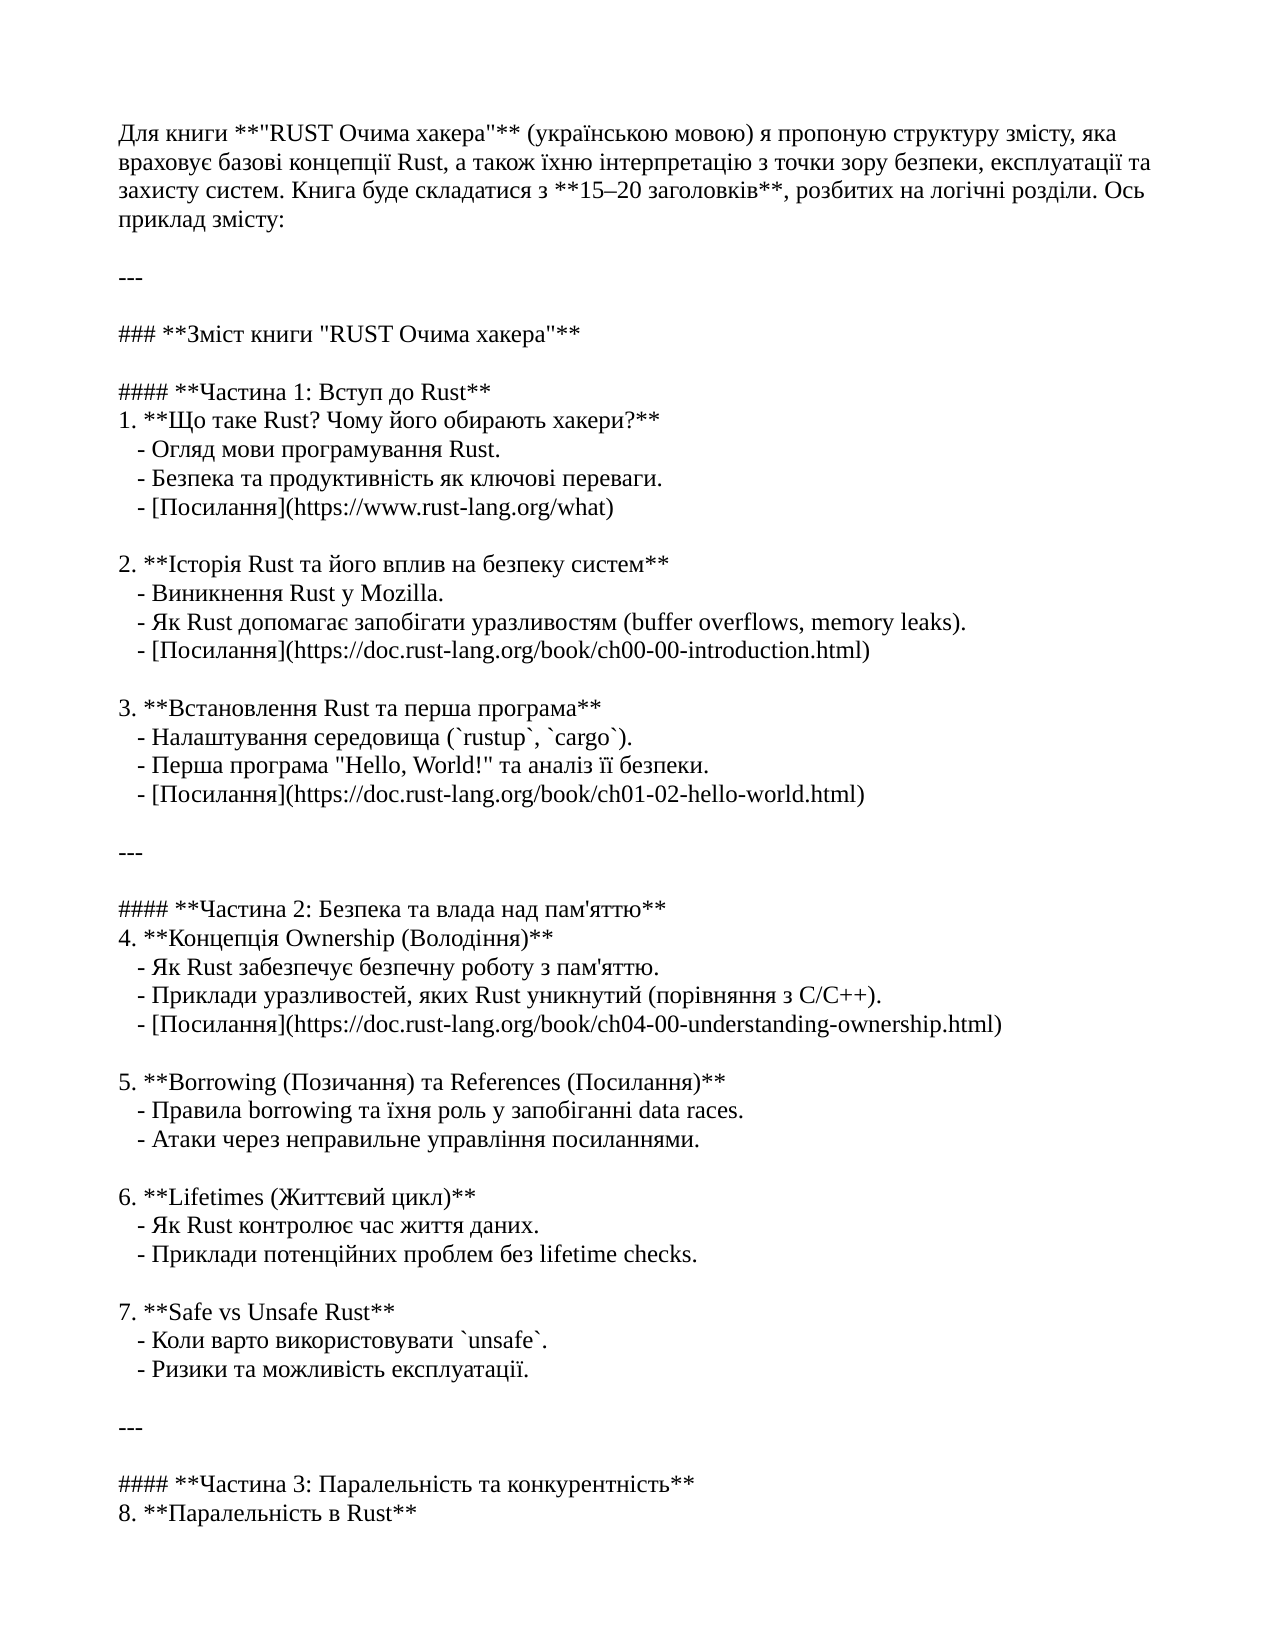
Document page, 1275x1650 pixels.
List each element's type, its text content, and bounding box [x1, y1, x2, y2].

text - [Посилання](https://doc.rust-lang.org/book/ch01-02-hello-world.html) [118, 779, 1157, 808]
text 8. **Паралельність в Rust** [118, 1498, 1157, 1527]
text #### **Частина 3: Паралельність та конкурентність** [118, 1469, 1157, 1498]
text #### **Частина 2: Безпека та влада над пам'яттю** [118, 894, 1157, 923]
text 3. **Встановлення Rust та перша програма** [118, 693, 1157, 722]
text 5. **Borrowing (Позичання) та References (Посилання)** [118, 1067, 1157, 1096]
text 2. **Історія Rust та його вплив на безпеку систем** [118, 549, 1157, 578]
text - Огляд мови програмування Rust. [118, 434, 1157, 463]
text --- [118, 837, 1157, 866]
text Для книги **"RUST Очима хакера"** (українською мовою) я пропоную структуру змісту, яка враховує базові концепції Rust, а також їхню інтерпретацію з точки зору безпеки, експлуатації та захисту систем. Книга буде складатися з **15–20 заголовків**, розбитих на логічні розділи. Ось приклад змісту: [118, 118, 1157, 233]
text - Як Rust забезпечує безпечну роботу з пам'яттю. [118, 952, 1157, 981]
text 1. **Що таке Rust? Чому його обирають хакери?** [118, 406, 1157, 434]
text - Ризики та можливість експлуатації. [118, 1354, 1157, 1383]
text ### **Зміст книги "RUST Очима хакера"** [118, 319, 1157, 348]
text - Виникнення Rust у Mozilla. [118, 578, 1157, 607]
text - Коли варто використовувати `unsafe`. [118, 1326, 1157, 1354]
text - Атаки через неправильне управління посиланнями. [118, 1124, 1157, 1153]
text 4. **Концепція Ownership (Володіння)** [118, 923, 1157, 952]
text - [Посилання](https://doc.rust-lang.org/book/ch00-00-introduction.html) [118, 636, 1157, 664]
text --- [118, 262, 1157, 291]
text - [Посилання](https://www.rust-lang.org/what) [118, 492, 1157, 521]
text 7. **Safe vs Unsafe Rust** [118, 1297, 1157, 1326]
text - Правила borrowing та їхня роль у запобіганні data races. [118, 1096, 1157, 1124]
text 6. **Lifetimes (Життєвий цикл)** [118, 1182, 1157, 1211]
text - Перша програма "Hello, World!" та аналіз її безпеки. [118, 751, 1157, 779]
text #### **Частина 1: Вступ до Rust** [118, 377, 1157, 406]
text - Приклади уразливостей, яких Rust уникнутий (порівняння з C/C++). [118, 981, 1157, 1009]
text - Приклади потенційних проблем без lifetime checks. [118, 1239, 1157, 1268]
text - Як Rust контролює час життя даних. [118, 1211, 1157, 1239]
text - Як Rust допомагає запобігати уразливостям (buffer overflows, memory leaks). [118, 607, 1157, 636]
text - Налаштування середовища (`rustup`, `cargo`). [118, 722, 1157, 751]
text - Безпека та продуктивність як ключові переваги. [118, 463, 1157, 492]
text --- [118, 1412, 1157, 1441]
text - [Посилання](https://doc.rust-lang.org/book/ch04-00-understanding-ownership.html) [118, 1009, 1157, 1038]
